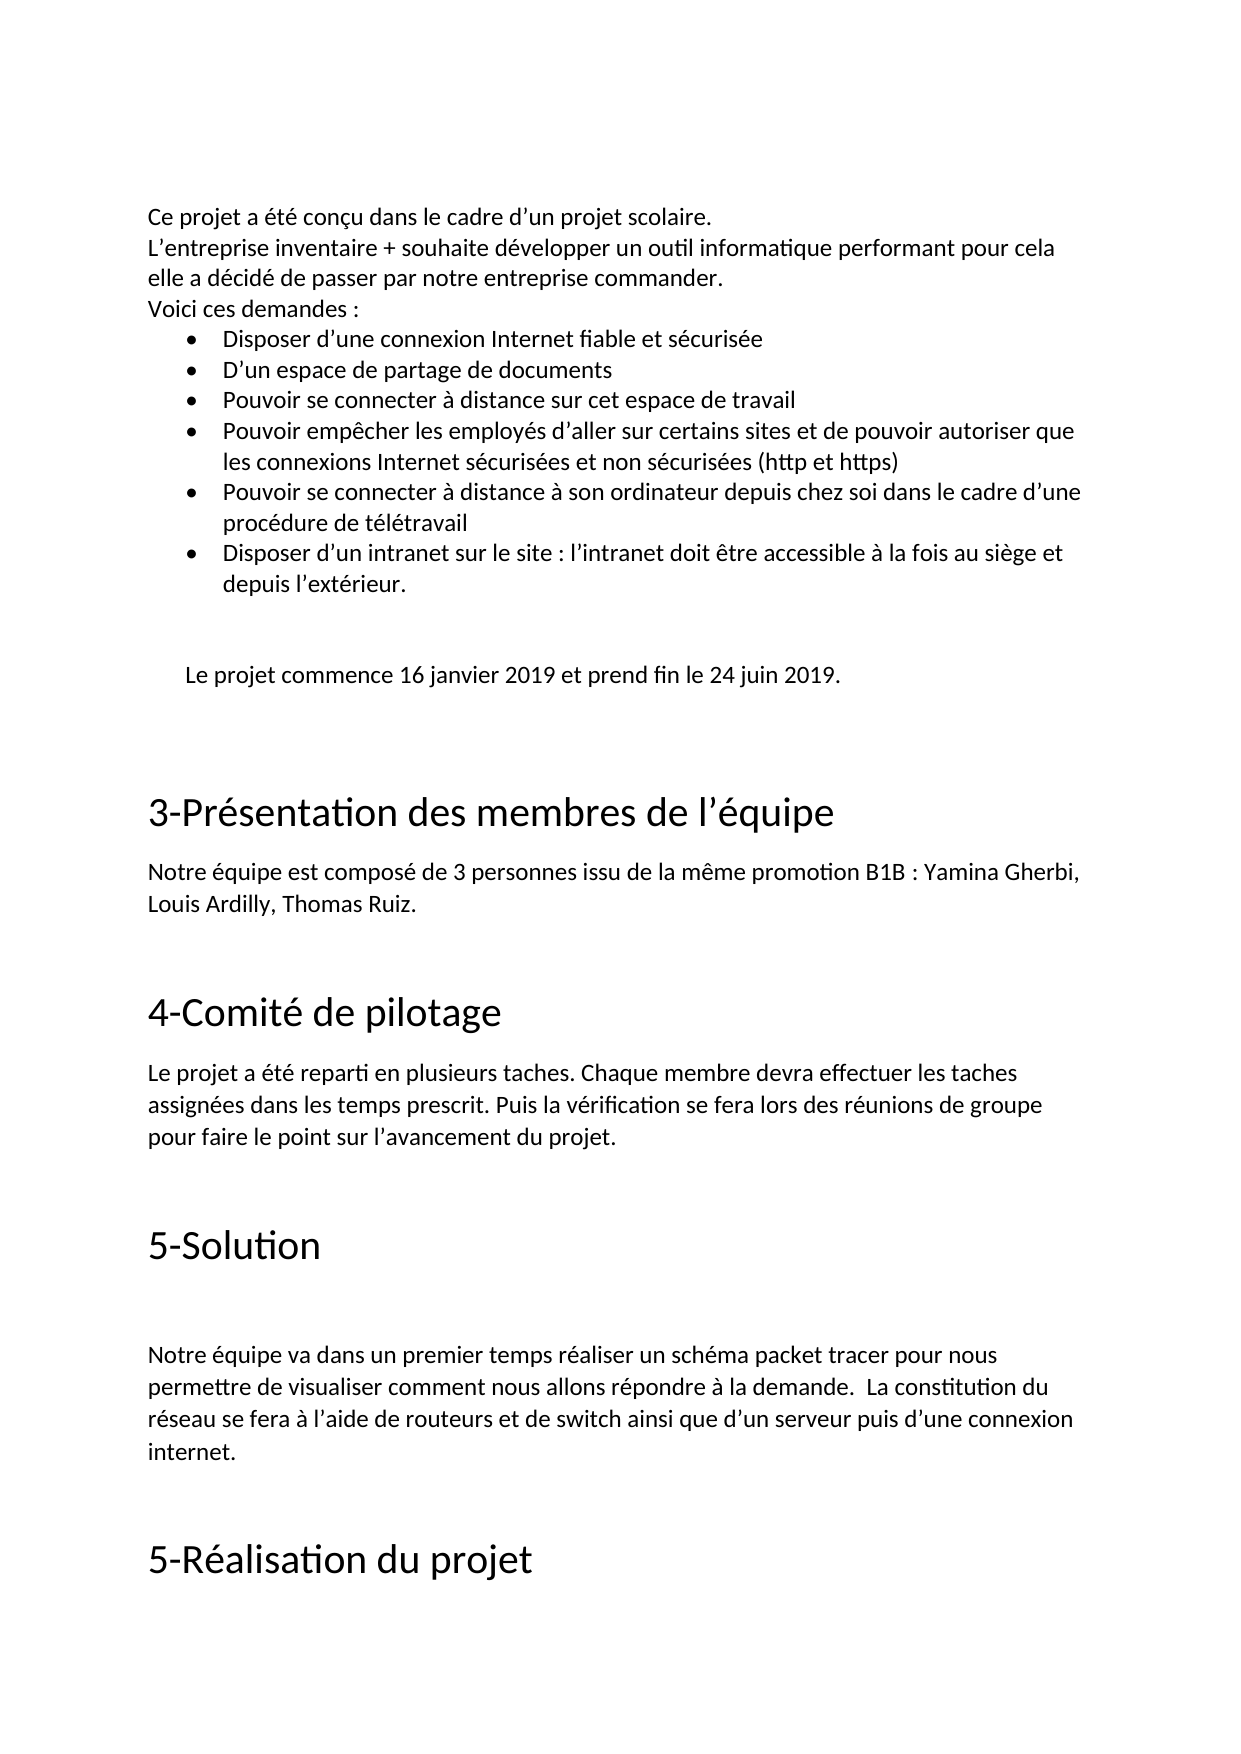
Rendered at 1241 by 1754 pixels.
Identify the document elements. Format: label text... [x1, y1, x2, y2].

text Ce projet a été conçu dans le cadre d’un projet scolaire. [148, 201, 1093, 232]
text 5-Solution [148, 1219, 1093, 1270]
text 4-Comité de pilotage [148, 986, 1093, 1037]
list Pouvoir empêcher les employés d’aller sur certains sites et de pouvoir autoriser que les connexions Internet sécurisées et non sécurisées (http et https) [185, 415, 1093, 476]
list Disposer d’un intranet sur le site : l’intranet doit être accessible à la fois au siège et depuis l’extérieur. [185, 537, 1093, 598]
text 3-Présentation des membres de l’équipe [148, 786, 1093, 836]
list Pouvoir se connecter à distance sur cet espace de travail [185, 384, 1093, 415]
text Voici ces demandes : [148, 293, 1093, 323]
text 5-Réalisation du projet [148, 1533, 1093, 1584]
text Le projet commence 16 janvier 2019 et prend fin le 24 juin 2019. [185, 659, 1093, 690]
text Notre équipe va dans un premier temps réaliser un schéma packet tracer pour nous permettre de visualiser comment nous allons répondre à la demande. La constitution du réseau se fera à l’aide de routeurs et de switch ainsi que d’un serveur puis d’une connexion internet. [148, 1339, 1093, 1466]
text Le projet a été reparti en plusieurs taches. Chaque membre devra effectuer les taches assignées dans les temps prescrit. Puis la vérification se fera lors des réunions de groupe pour faire le point sur l’avancement du projet. [148, 1057, 1093, 1152]
list D’un espace de partage de documents [185, 354, 1093, 384]
text L’entreprise inventaire + souhaite développer un outil informatique performant pour cela elle a décidé de passer par notre entreprise commander. [148, 232, 1093, 293]
text Notre équipe est composé de 3 personnes issu de la même promotion B1B : Yamina Gherbi, Louis Ardilly, Thomas Ruiz. [148, 856, 1093, 919]
list Pouvoir se connecter à distance à son ordinateur depuis chez soi dans le cadre d’une procédure de télétravail [185, 476, 1093, 537]
list Disposer d’une connexion Internet fiable et sécurisée [185, 323, 1093, 354]
